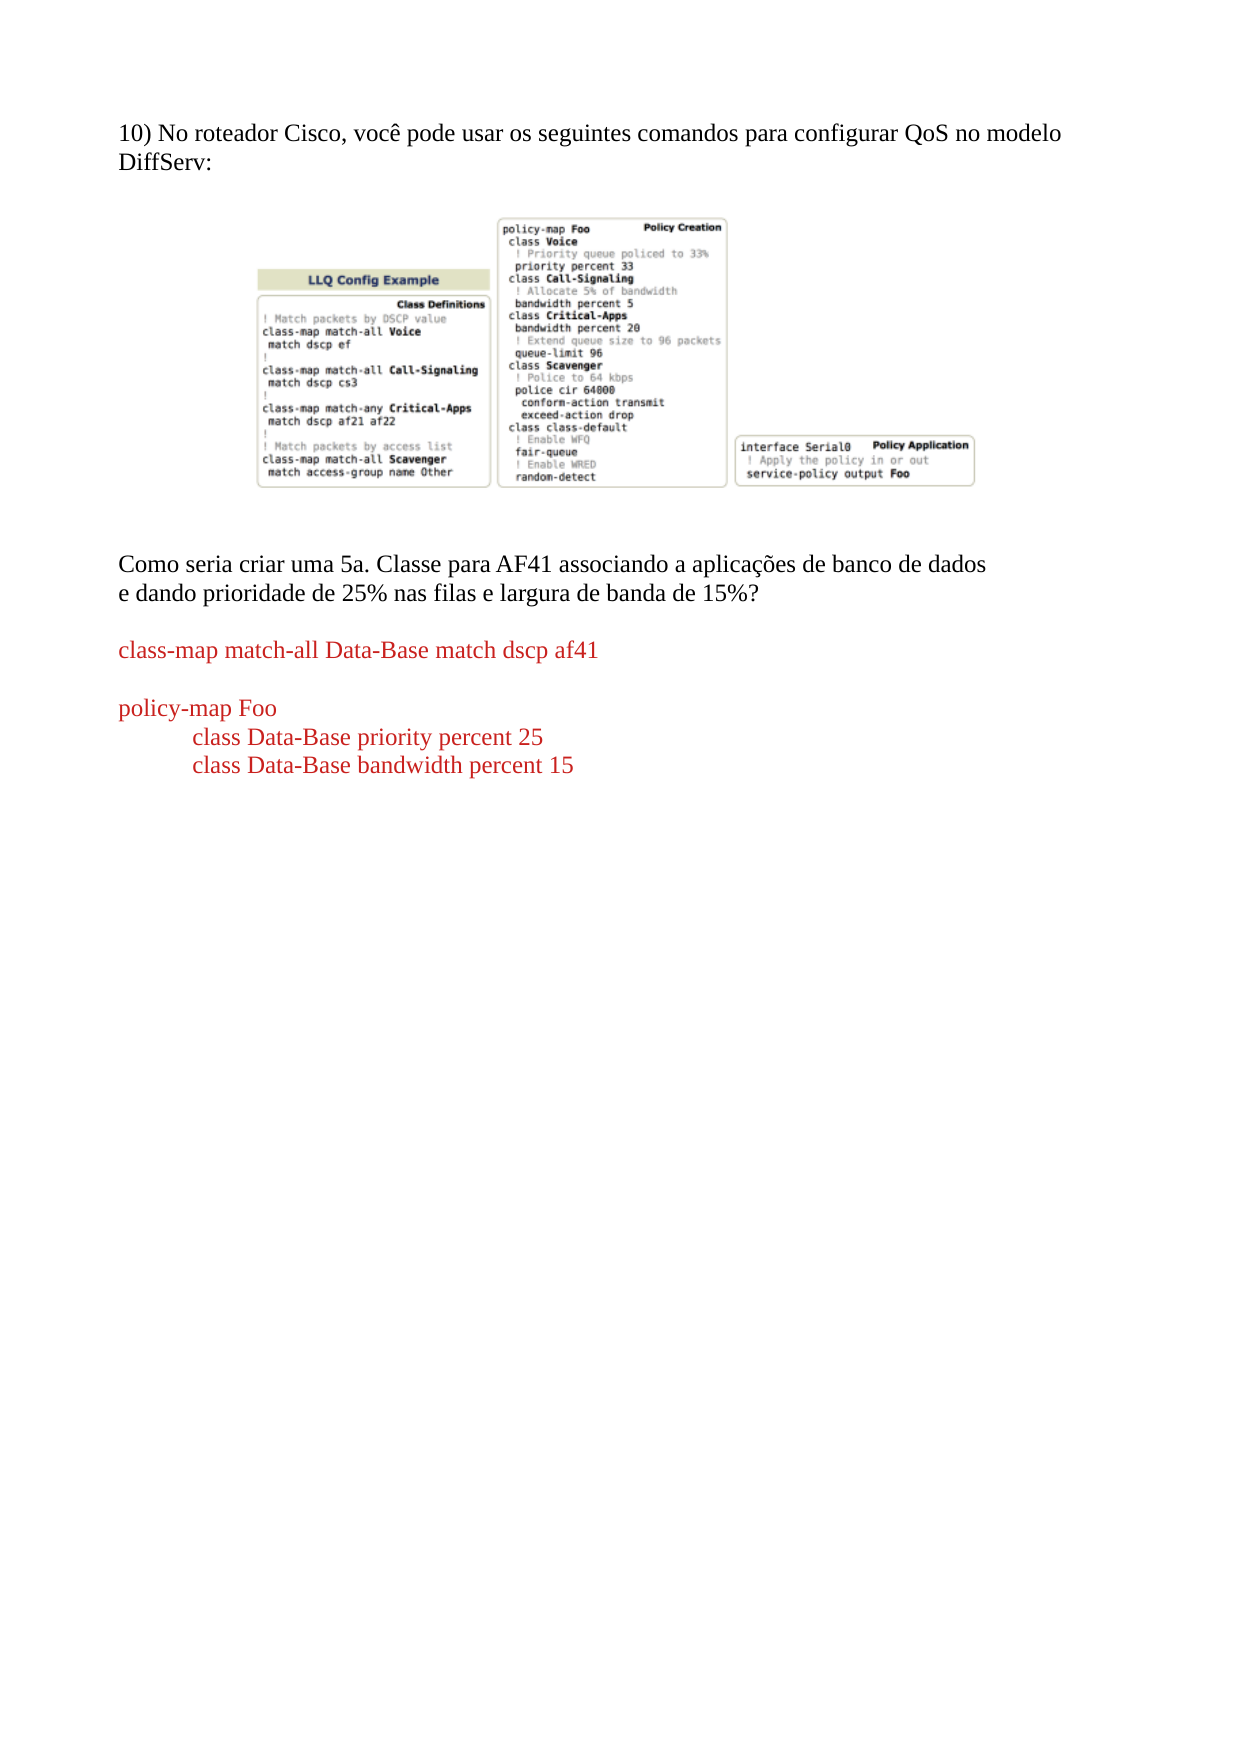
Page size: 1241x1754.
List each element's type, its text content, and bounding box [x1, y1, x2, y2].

text e dando prioridade de 25% nas filas e largura de banda de 15%? [118, 578, 1122, 607]
text Como seria criar uma 5a. Classe para AF41 associando a aplicações de banco de dados [118, 549, 1122, 578]
text 10) No roteador Cisco, você pode usar os seguintes comandos para configurar QoS no modelo DiffServ: [118, 118, 1122, 176]
picture [243, 204, 997, 507]
text class Data-Base bandwidth percent 15 [118, 751, 1122, 779]
text policy-map Foo [118, 693, 1122, 722]
text class-map match-all Data-Base match dscp af41 [118, 636, 1122, 664]
text class Data-Base priority percent 25 [118, 722, 1122, 751]
